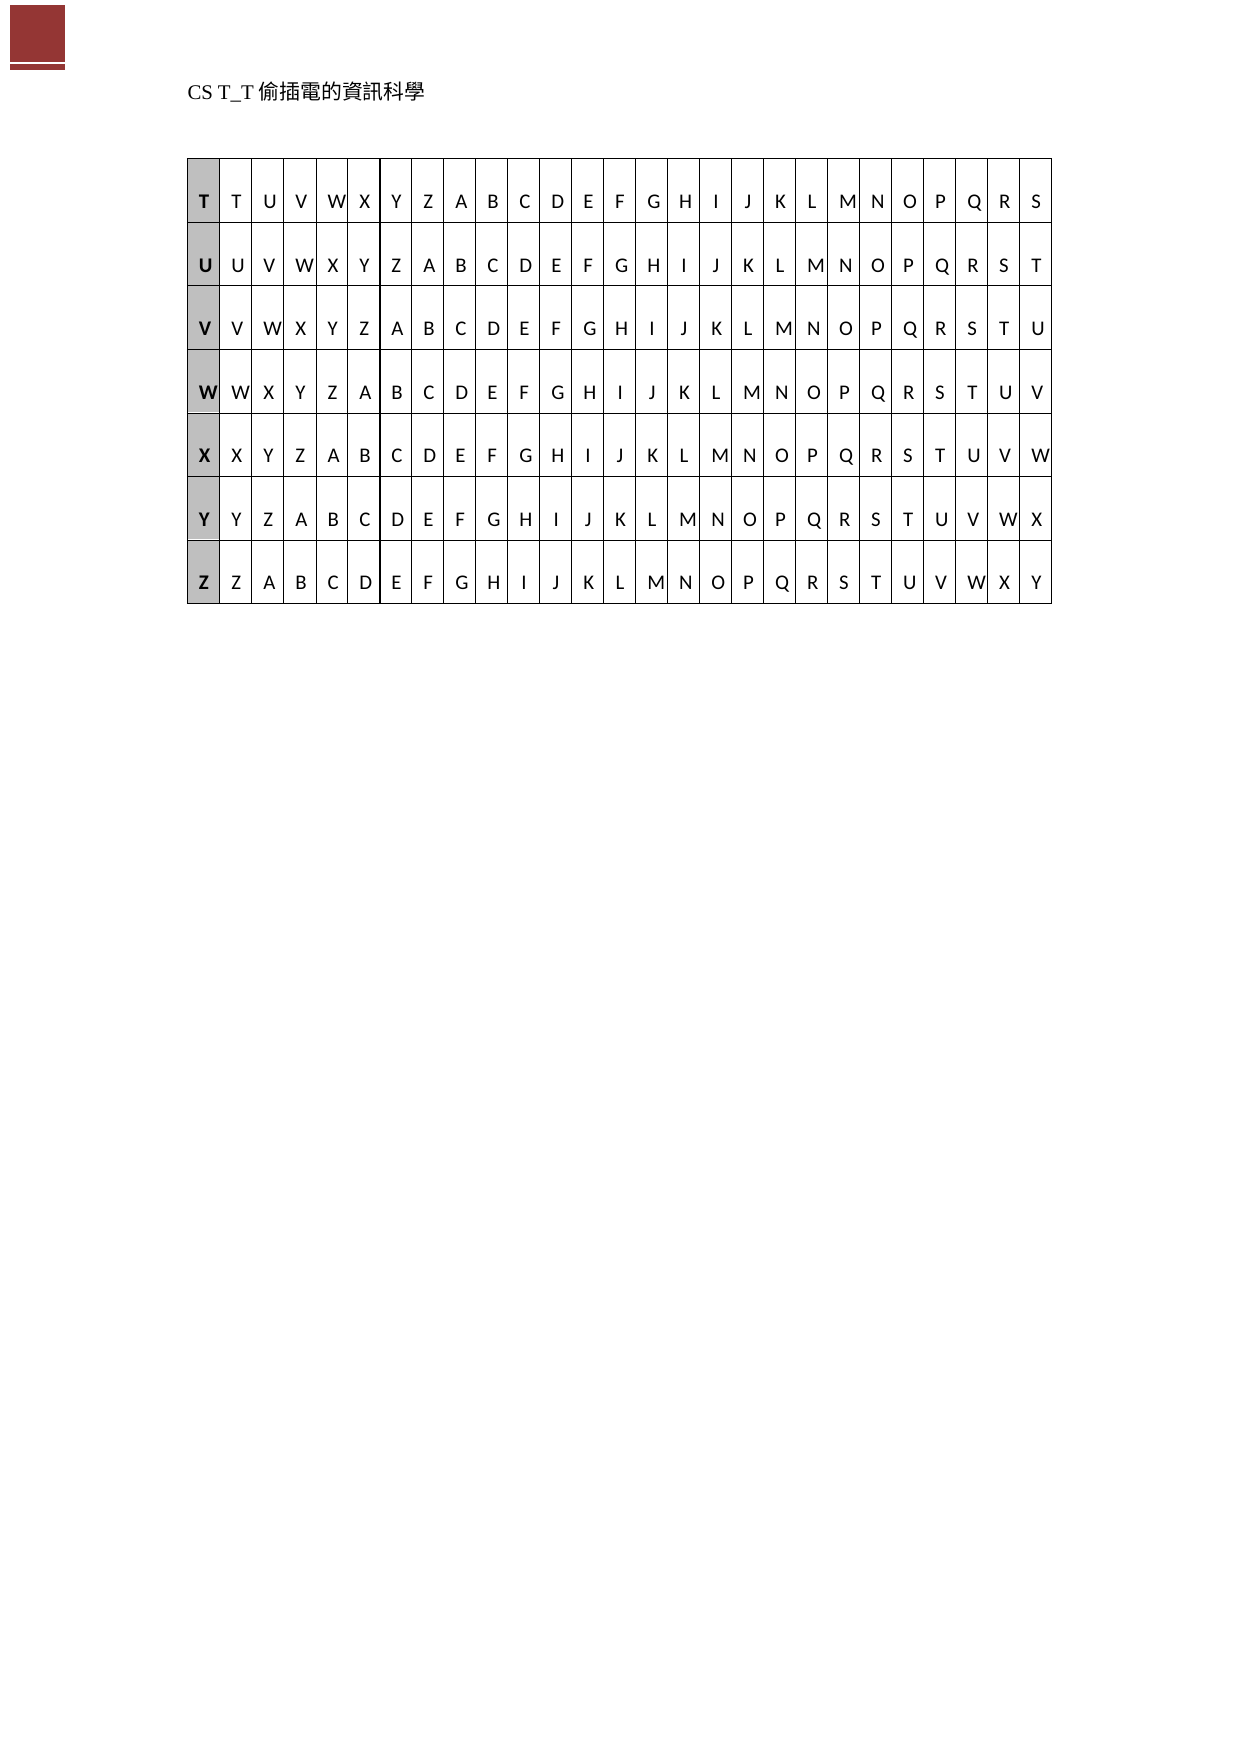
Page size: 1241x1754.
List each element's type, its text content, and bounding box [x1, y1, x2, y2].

table_cell N [828, 223, 859, 285]
table_cell I [668, 223, 699, 285]
table_cell M [668, 477, 699, 539]
table_cell Z [317, 350, 347, 412]
table_cell Y [188, 477, 219, 539]
table_cell K [668, 350, 699, 412]
table_cell V [956, 477, 987, 539]
table_cell J [540, 541, 571, 603]
table_cell U [252, 159, 283, 222]
table_cell O [700, 541, 731, 603]
table_cell B [284, 541, 316, 603]
table_cell W [988, 477, 1019, 539]
table_cell W [188, 350, 219, 412]
table_cell R [860, 414, 891, 476]
table_cell N [860, 159, 891, 222]
table_cell T [892, 477, 923, 539]
table_cell I [636, 286, 667, 349]
table_cell C [317, 541, 347, 603]
table_cell T [988, 286, 1019, 349]
table_cell T [956, 350, 987, 412]
table_cell M [764, 286, 795, 349]
table_cell Y [252, 414, 283, 476]
table_cell D [476, 286, 507, 349]
table_cell T [188, 159, 219, 222]
table_cell X [188, 414, 219, 476]
table_cell O [828, 286, 859, 349]
table_cell I [540, 477, 571, 539]
table_cell G [572, 286, 603, 349]
table_cell V [252, 223, 283, 285]
table_cell H [476, 541, 507, 603]
table_cell G [604, 223, 635, 285]
table_cell Q [956, 159, 987, 222]
table_cell N [764, 350, 795, 412]
table_cell J [668, 286, 699, 349]
table_cell B [317, 477, 347, 539]
table_cell F [476, 414, 507, 476]
table_cell B [348, 414, 379, 476]
table_cell G [508, 414, 539, 476]
table_cell S [1020, 159, 1051, 222]
table_cell E [381, 541, 411, 603]
table_cell C [508, 159, 539, 222]
table_cell P [732, 541, 763, 603]
table_cell D [381, 477, 411, 539]
table_cell H [540, 414, 571, 476]
table_cell S [956, 286, 987, 349]
table_cell L [764, 223, 795, 285]
table_cell Y [348, 223, 379, 285]
table_cell Y [220, 477, 251, 539]
table_cell G [636, 159, 667, 222]
table_cell B [444, 223, 475, 285]
table_cell M [636, 541, 667, 603]
table_cell N [668, 541, 699, 603]
table_cell Y [317, 286, 347, 349]
table_cell X [348, 159, 379, 222]
table_cell Z [188, 541, 219, 603]
table_cell Q [924, 223, 955, 285]
table_cell J [700, 223, 731, 285]
table_cell V [220, 286, 251, 349]
table_cell R [892, 350, 923, 412]
table_cell I [700, 159, 731, 222]
table_cell W [956, 541, 987, 603]
table_cell Q [796, 477, 827, 539]
table_cell V [988, 414, 1019, 476]
table_cell G [540, 350, 571, 412]
table_cell F [444, 477, 475, 539]
table_cell Q [860, 350, 891, 412]
table_cell P [828, 350, 859, 412]
table_cell J [572, 477, 603, 539]
table_cell U [892, 541, 923, 603]
table_cell Z [348, 286, 379, 349]
table_cell N [796, 286, 827, 349]
table_cell H [508, 477, 539, 539]
table_cell A [444, 159, 475, 222]
table_cell M [796, 223, 827, 285]
table_cell J [732, 159, 763, 222]
table_cell O [732, 477, 763, 539]
table_cell H [636, 223, 667, 285]
table_cell O [860, 223, 891, 285]
table_cell D [412, 414, 443, 476]
table_cell A [348, 350, 379, 412]
table_cell C [444, 286, 475, 349]
table_cell I [508, 541, 539, 603]
table_cell Z [381, 223, 411, 285]
table_cell K [732, 223, 763, 285]
table_cell X [1020, 477, 1051, 539]
table_cell U [1020, 286, 1051, 349]
table_cell C [381, 414, 411, 476]
table_cell F [508, 350, 539, 412]
table_cell X [988, 541, 1019, 603]
table_cell G [476, 477, 507, 539]
table_cell O [796, 350, 827, 412]
table_cell N [700, 477, 731, 539]
table_cell R [828, 477, 859, 539]
table_cell V [924, 541, 955, 603]
table_cell A [284, 477, 316, 539]
table_cell E [572, 159, 603, 222]
table_cell I [572, 414, 603, 476]
table_cell H [604, 286, 635, 349]
table_cell W [284, 223, 316, 285]
table_cell L [604, 541, 635, 603]
table_cell F [412, 541, 443, 603]
table_cell R [796, 541, 827, 603]
table_cell J [604, 414, 635, 476]
table_cell W [220, 350, 251, 412]
table_cell K [700, 286, 731, 349]
table_cell Z [412, 159, 443, 222]
table_cell A [381, 286, 411, 349]
table_cell Z [252, 477, 283, 539]
table_cell J [636, 350, 667, 412]
table_cell O [892, 159, 923, 222]
table_cell L [668, 414, 699, 476]
table_cell L [700, 350, 731, 412]
table_cell Q [764, 541, 795, 603]
table_cell S [892, 414, 923, 476]
table_cell B [412, 286, 443, 349]
table_cell P [860, 286, 891, 349]
table_cell P [796, 414, 827, 476]
table_cell F [572, 223, 603, 285]
table_cell U [188, 223, 219, 285]
table_cell E [444, 414, 475, 476]
table_cell K [604, 477, 635, 539]
table_cell D [540, 159, 571, 222]
table_cell N [732, 414, 763, 476]
table_cell U [988, 350, 1019, 412]
table_cell S [828, 541, 859, 603]
table_cell I [604, 350, 635, 412]
table_cell D [444, 350, 475, 412]
table_cell W [1020, 414, 1051, 476]
table_cell C [348, 477, 379, 539]
table_cell L [796, 159, 827, 222]
table_cell F [604, 159, 635, 222]
table_cell E [476, 350, 507, 412]
table_cell X [252, 350, 283, 412]
table_cell W [317, 159, 347, 222]
table_cell H [668, 159, 699, 222]
table_cell A [317, 414, 347, 476]
table_cell T [220, 159, 251, 222]
table_cell X [284, 286, 316, 349]
table_cell L [732, 286, 763, 349]
table_cell P [892, 223, 923, 285]
table_cell S [988, 223, 1019, 285]
table_cell R [924, 286, 955, 349]
table_cell M [732, 350, 763, 412]
table_cell E [412, 477, 443, 539]
table_cell K [572, 541, 603, 603]
table_cell E [540, 223, 571, 285]
table_cell A [252, 541, 283, 603]
table_cell Y [381, 159, 411, 222]
table_cell K [764, 159, 795, 222]
table_cell D [508, 223, 539, 285]
table_cell T [860, 541, 891, 603]
table_cell Z [284, 414, 316, 476]
table_cell V [188, 286, 219, 349]
table_cell M [700, 414, 731, 476]
table_cell W [252, 286, 283, 349]
table_cell X [317, 223, 347, 285]
table_cell S [924, 350, 955, 412]
table_cell H [572, 350, 603, 412]
table_cell D [348, 541, 379, 603]
table_cell P [764, 477, 795, 539]
table_cell C [476, 223, 507, 285]
table_cell R [988, 159, 1019, 222]
table_cell G [444, 541, 475, 603]
table_cell F [540, 286, 571, 349]
table_cell R [956, 223, 987, 285]
table_cell Y [284, 350, 316, 412]
table_cell B [381, 350, 411, 412]
table_cell T [924, 414, 955, 476]
table_cell M [828, 159, 859, 222]
table_cell T [1020, 223, 1051, 285]
table_cell U [220, 223, 251, 285]
table_cell V [284, 159, 316, 222]
table_cell Q [828, 414, 859, 476]
table_cell V [1020, 350, 1051, 412]
table_cell U [956, 414, 987, 476]
table_cell Z [220, 541, 251, 603]
table_cell O [764, 414, 795, 476]
table_cell U [924, 477, 955, 539]
table_cell B [476, 159, 507, 222]
table_cell A [412, 223, 443, 285]
table_cell Y [1020, 541, 1051, 603]
table_cell Q [892, 286, 923, 349]
table_cell S [860, 477, 891, 539]
table_cell K [636, 414, 667, 476]
table_cell C [412, 350, 443, 412]
table_cell X [220, 414, 251, 476]
table_cell E [508, 286, 539, 349]
table_cell P [924, 159, 955, 222]
table_cell L [636, 477, 667, 539]
